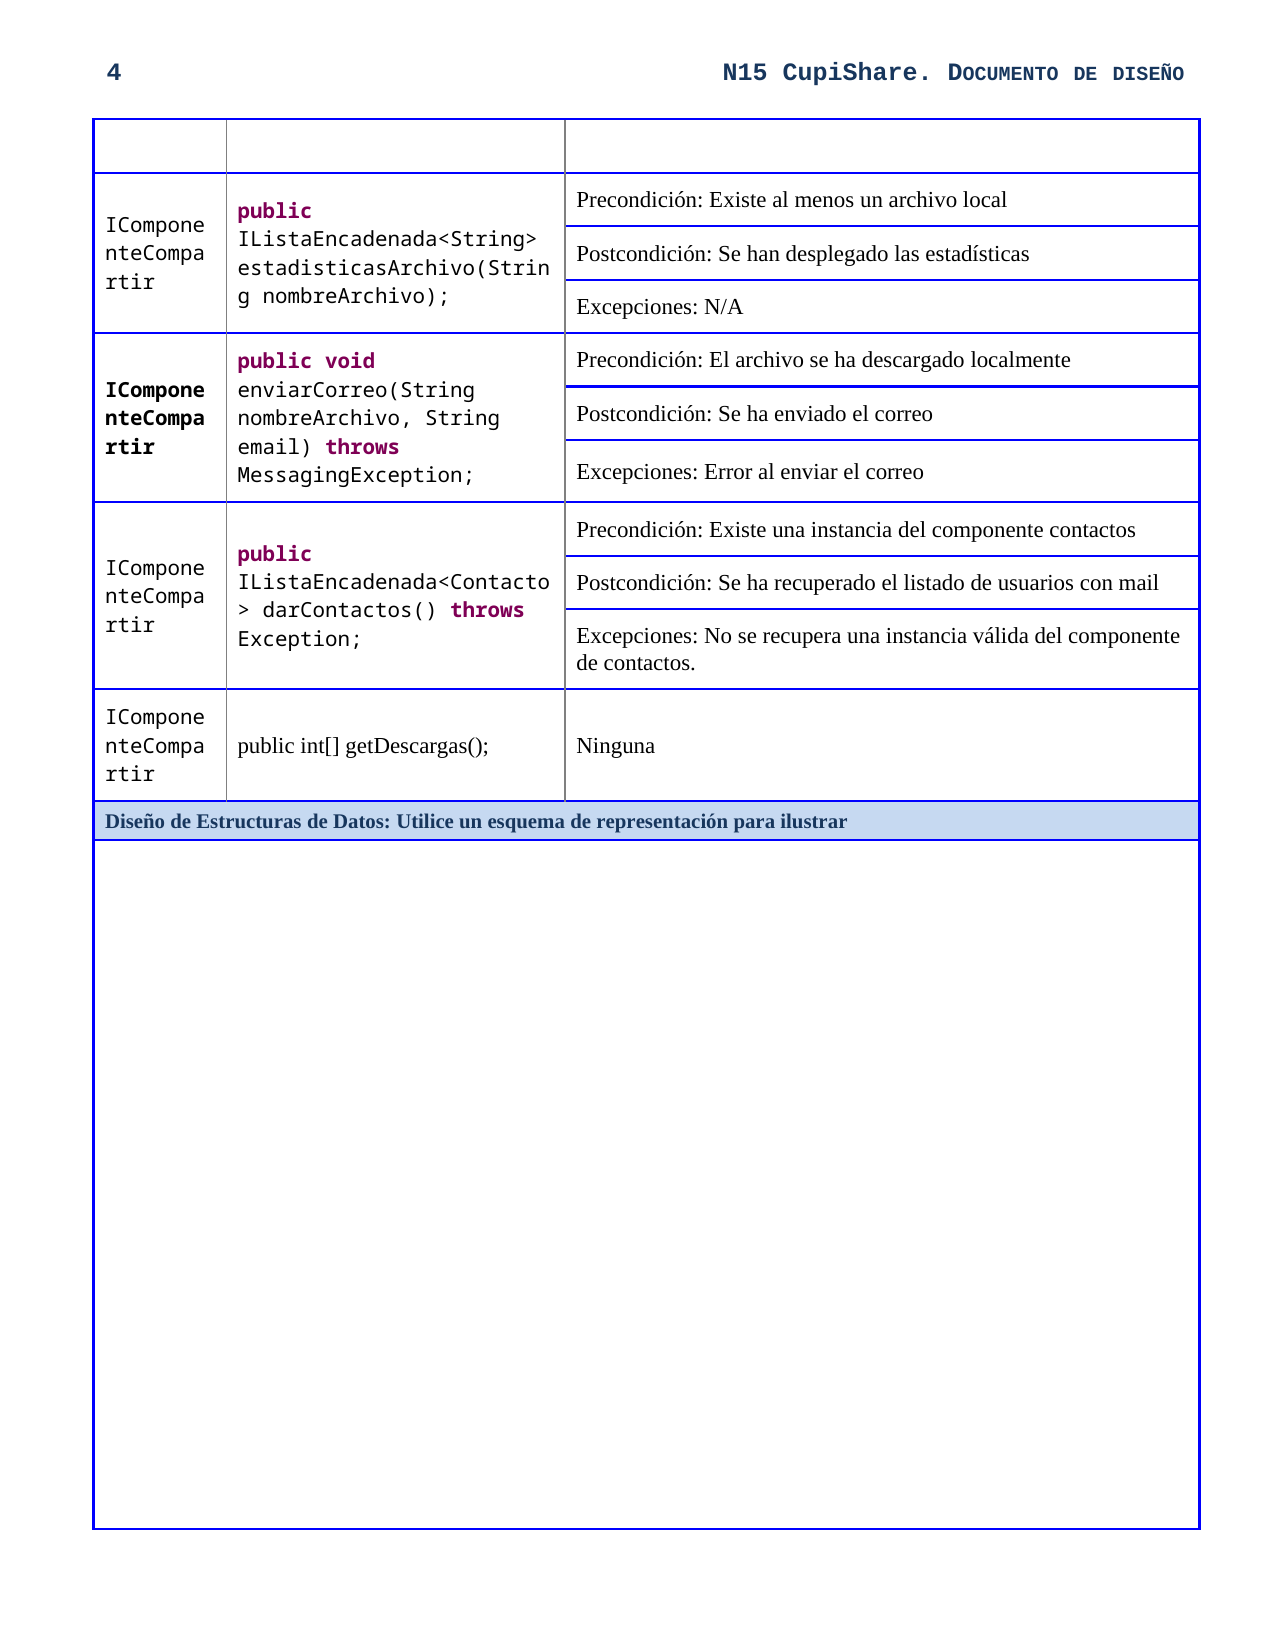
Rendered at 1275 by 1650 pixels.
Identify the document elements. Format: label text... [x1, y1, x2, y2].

table_cell IComponenteCompartir [95, 334, 226, 501]
table_cell public int[] getDescargas(); [227, 690, 564, 800]
table_cell IComponenteCompartir [95, 690, 226, 800]
table_cell IComponenteCompartir [95, 503, 226, 688]
table_cell Postcondición: Se ha recuperado el listado de usuarios con mail [566, 557, 1198, 608]
table_cell public void enviarCorreo(String nombreArchivo, String email) throws MessagingException; [227, 334, 564, 501]
table_cell Excepciones: No se recupera una instancia válida del componente de contactos. [566, 610, 1198, 688]
table_cell Excepciones: Error al enviar el correo [566, 441, 1198, 501]
table_cell public IListaEncadenada<Contacto> darContactos() throws Exception; [227, 503, 564, 688]
table_cell Excepciones: N/A [566, 281, 1198, 332]
table_cell Postcondición: Se han desplegado las estadísticas [566, 227, 1198, 278]
table_cell [95, 120, 226, 172]
table_cell [227, 120, 564, 172]
table_cell Diseño de Estructuras de Datos: Utilice un esquema de representación para ilustrar [95, 802, 1198, 839]
table_cell Precondición: El archivo se ha descargado localmente [566, 334, 1198, 385]
table_cell Postcondición: Se ha enviado el correo [566, 388, 1198, 439]
table_cell [566, 120, 1198, 172]
table_cell IComponenteCompartir [95, 174, 226, 332]
table_cell Precondición: Existe al menos un archivo local [566, 174, 1198, 225]
table_cell [95, 841, 1198, 1528]
table_cell public IListaEncadenada<String> estadisticasArchivo(String nombreArchivo); [227, 174, 564, 332]
table_cell Precondición: Existe una instancia del componente contactos [566, 503, 1198, 554]
table_cell Ninguna [566, 690, 1198, 800]
